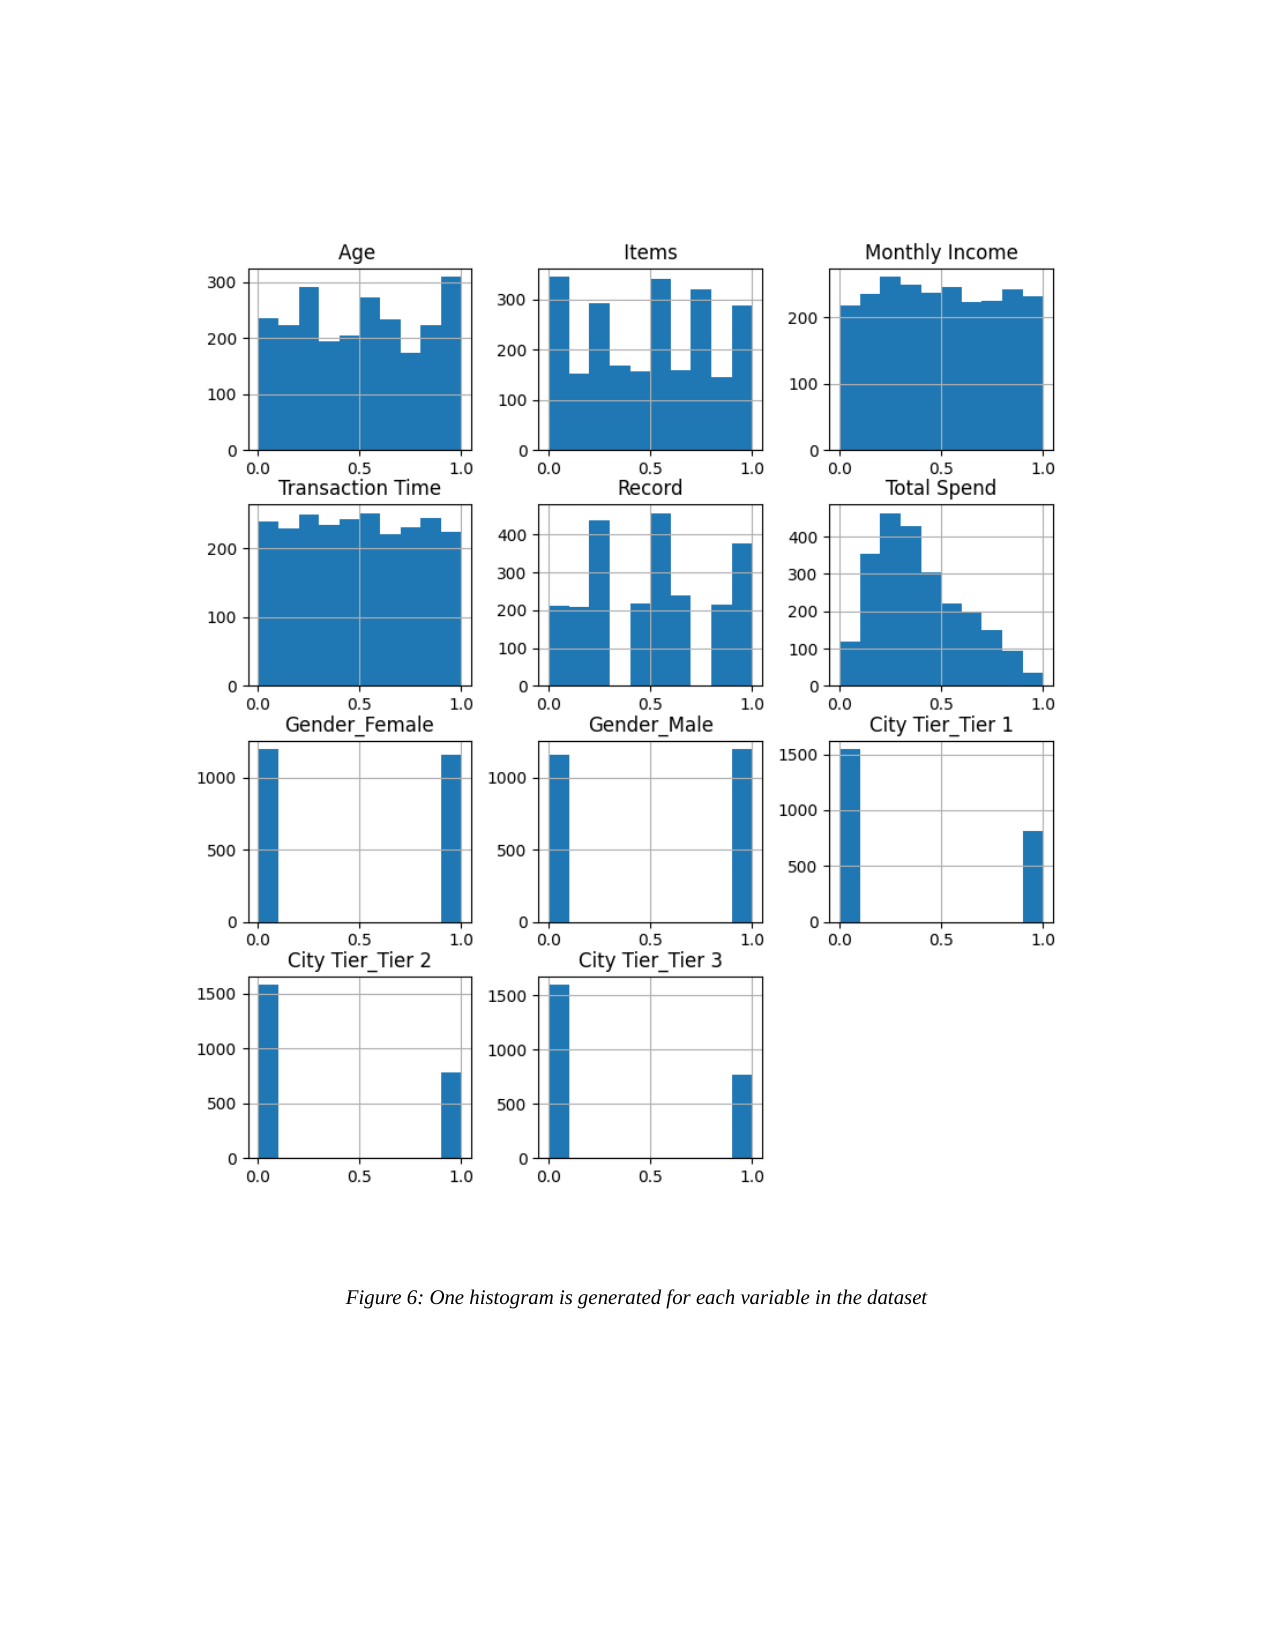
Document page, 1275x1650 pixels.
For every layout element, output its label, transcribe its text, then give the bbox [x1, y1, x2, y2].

picture [118, 130, 1157, 1285]
text Figure 6: One histogram is generated for each variable in the dataset [118, 1285, 1157, 1309]
